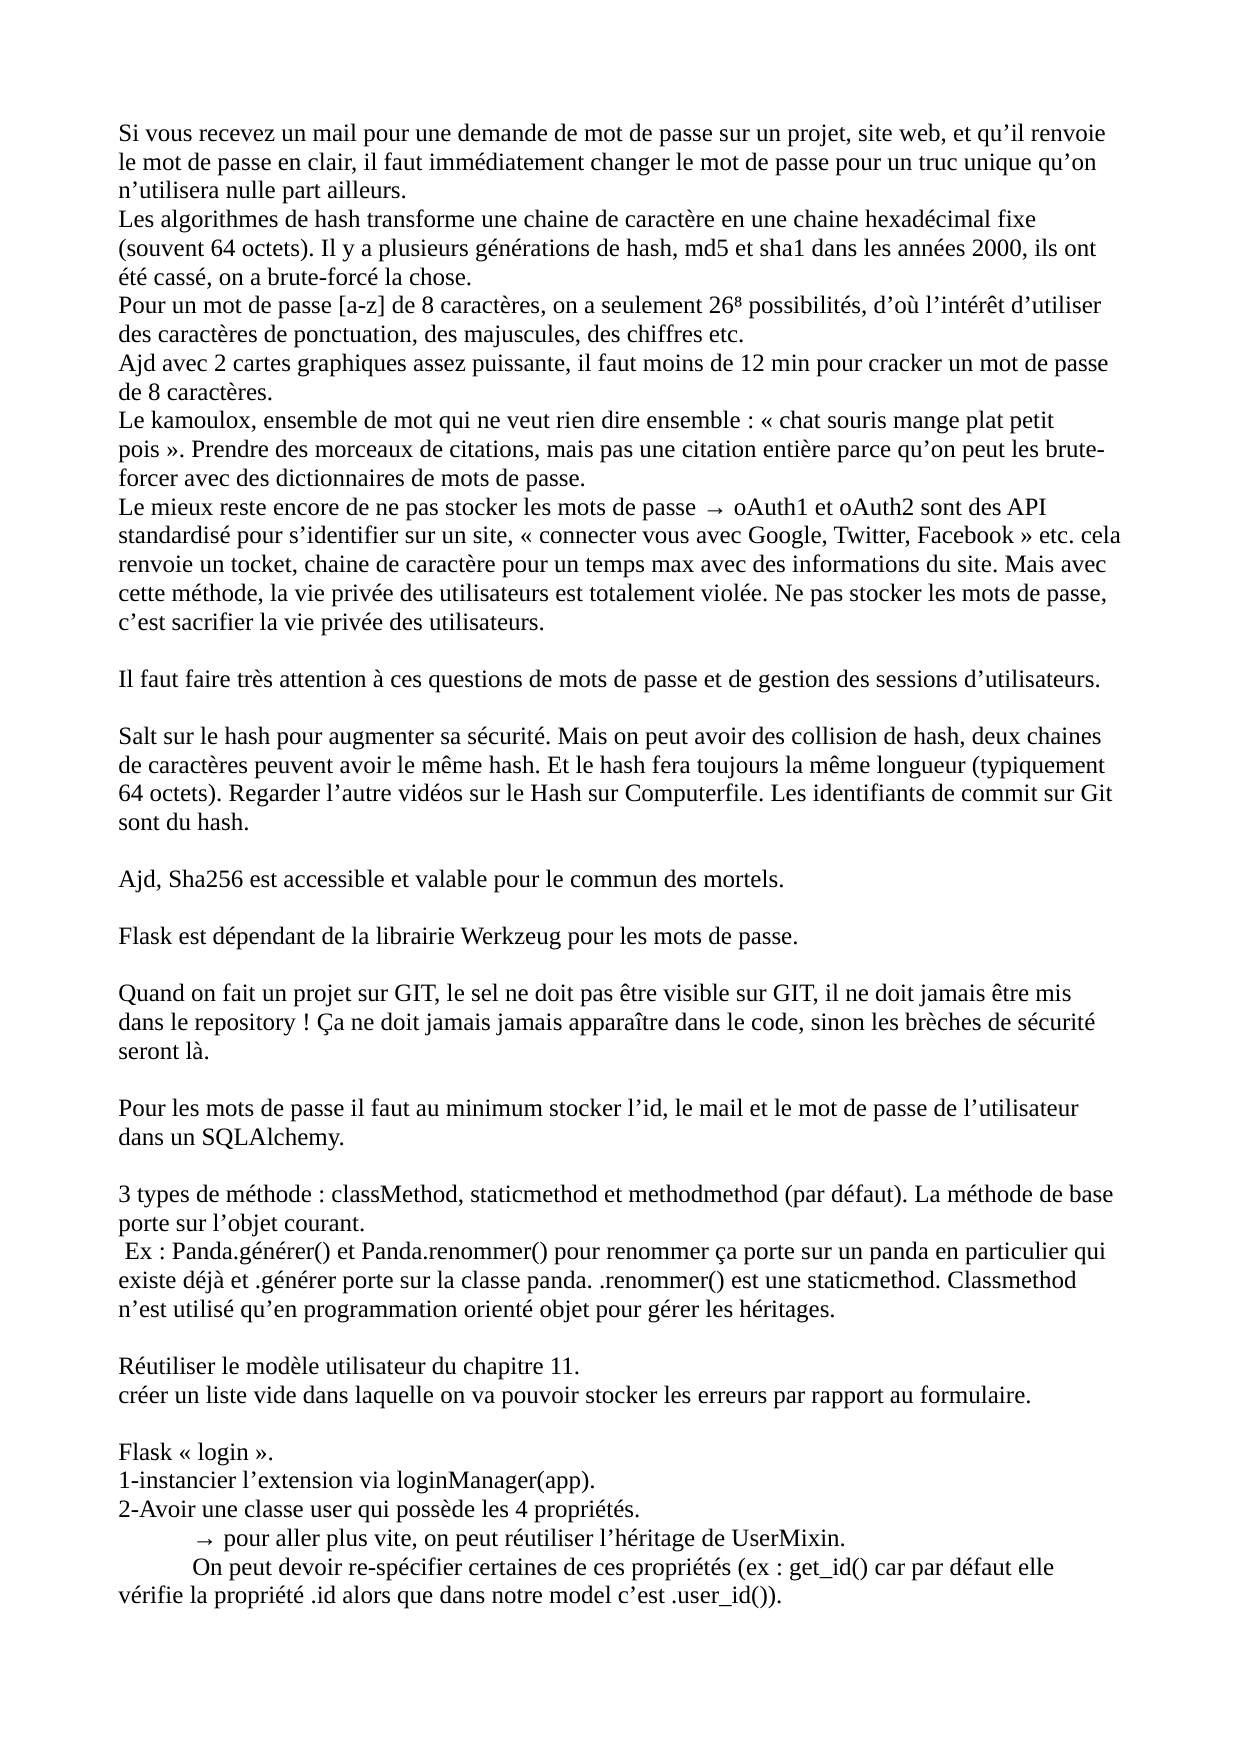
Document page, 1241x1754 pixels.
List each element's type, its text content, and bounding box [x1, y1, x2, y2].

text Ajd avec 2 cartes graphiques assez puissante, il faut moins de 12 min pour cracker un mot de passe de 8 caractères. [118, 348, 1122, 406]
text Pour un mot de passe [a-z] de 8 caractères, on a seulement 26⁸ possibilités, d’où l’intérêt d’utiliser des caractères de ponctuation, des majuscules, des chiffres etc. [118, 291, 1122, 348]
text On peut devoir re-spécifier certaines de ces propriétés (ex : get_id() car par défaut elle vérifie la propriété .id alors que dans notre model c’est .user_id()). [118, 1552, 1122, 1609]
text → pour aller plus vite, on peut réutiliser l’héritage de UserMixin. [118, 1523, 1122, 1552]
text Le kamoulox, ensemble de mot qui ne veut rien dire ensemble : « chat souris mange plat petit pois ». Prendre des morceaux de citations, mais pas une citation entière parce qu’on peut les brute-forcer avec des dictionnaires de mots de passe. [118, 406, 1122, 492]
text 2-Avoir une classe user qui possède les 4 propriétés. [118, 1494, 1122, 1523]
text créer un liste vide dans laquelle on va pouvoir stocker les erreurs par rapport au formulaire. [118, 1380, 1122, 1408]
text Flask est dépendant de la librairie Werkzeug pour les mots de passe. [118, 921, 1122, 950]
text Si vous recevez un mail pour une demande de mot de passe sur un projet, site web, et qu’il renvoie le mot de passe en clair, il faut immédiatement changer le mot de passe pour un truc unique qu’on n’utilisera nulle part ailleurs. [118, 118, 1122, 204]
text Quand on fait un projet sur GIT, le sel ne doit pas être visible sur GIT, il ne doit jamais être mis dans le repository ! Ça ne doit jamais jamais apparaître dans le code, sinon les brèches de sécurité seront là. [118, 978, 1122, 1065]
text Ex : Panda.générer() et Panda.renommer() pour renommer ça porte sur un panda en particulier qui existe déjà et .générer porte sur la classe panda. .renommer() est une staticmethod. Classmethod n’est utilisé qu’en programmation orienté objet pour gérer les héritages. [118, 1236, 1122, 1323]
text Flask « login ». [118, 1437, 1122, 1466]
text 1-instancier l’extension via loginManager(app). [118, 1466, 1122, 1494]
text Ajd, Sha256 est accessible et valable pour le commun des mortels. [118, 864, 1122, 893]
text Il faut faire très attention à ces questions de mots de passe et de gestion des sessions d’utilisateurs. [118, 664, 1122, 693]
text Les algorithmes de hash transforme une chaine de caractère en une chaine hexadécimal fixe (souvent 64 octets). Il y a plusieurs générations de hash, md5 et sha1 dans les années 2000, ils ont été cassé, on a brute-forcé la chose. [118, 204, 1122, 291]
text Pour les mots de passe il faut au minimum stocker l’id, le mail et le mot de passe de l’utilisateur dans un SQLAlchemy. [118, 1093, 1122, 1151]
text Salt sur le hash pour augmenter sa sécurité. Mais on peut avoir des collision de hash, deux chaines de caractères peuvent avoir le même hash. Et le hash fera toujours la même longueur (typiquement 64 octets). Regarder l’autre vidéos sur le Hash sur Computerfile. Les identifiants de commit sur Git sont du hash. [118, 721, 1122, 836]
text Réutiliser le modèle utilisateur du chapitre 11. [118, 1351, 1122, 1380]
text Le mieux reste encore de ne pas stocker les mots de passe → oAuth1 et oAuth2 sont des API standardisé pour s’identifier sur un site, « connecter vous avec Google, Twitter, Facebook » etc. cela renvoie un tocket, chaine de caractère pour un temps max avec des informations du site. Mais avec cette méthode, la vie privée des utilisateurs est totalement violée. Ne pas stocker les mots de passe, c’est sacrifier la vie privée des utilisateurs. [118, 492, 1122, 636]
text 3 types de méthode : classMethod, staticmethod et methodmethod (par défaut). La méthode de base porte sur l’objet courant. [118, 1179, 1122, 1236]
